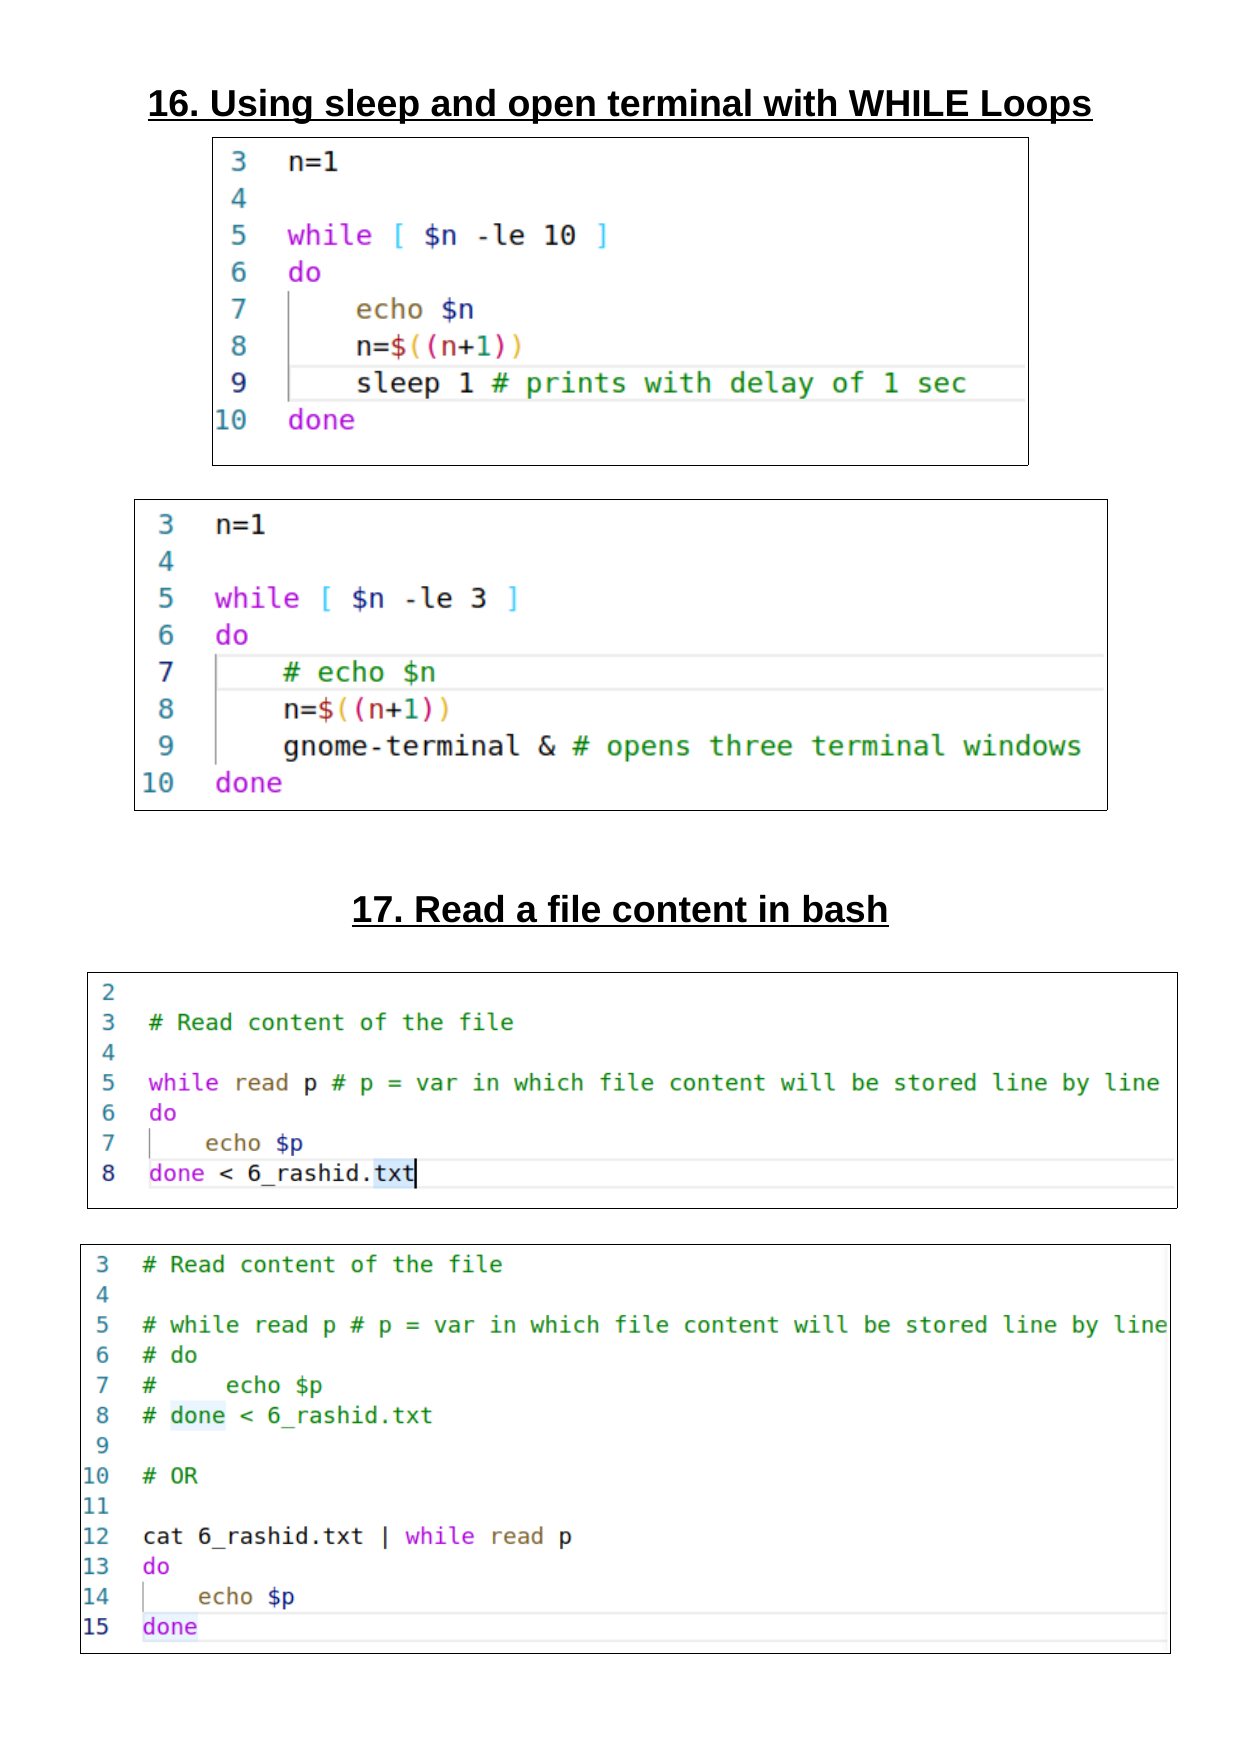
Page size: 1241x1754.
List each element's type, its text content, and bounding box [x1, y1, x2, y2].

subtitle 17. Read a file content in bash [75, 887, 1165, 930]
picture [90, 975, 1175, 1205]
picture [83, 1247, 1168, 1651]
picture [215, 140, 1025, 462]
picture [136, 502, 1104, 808]
subtitle 16. Using sleep and open terminal with WHILE Loops [75, 81, 1165, 124]
